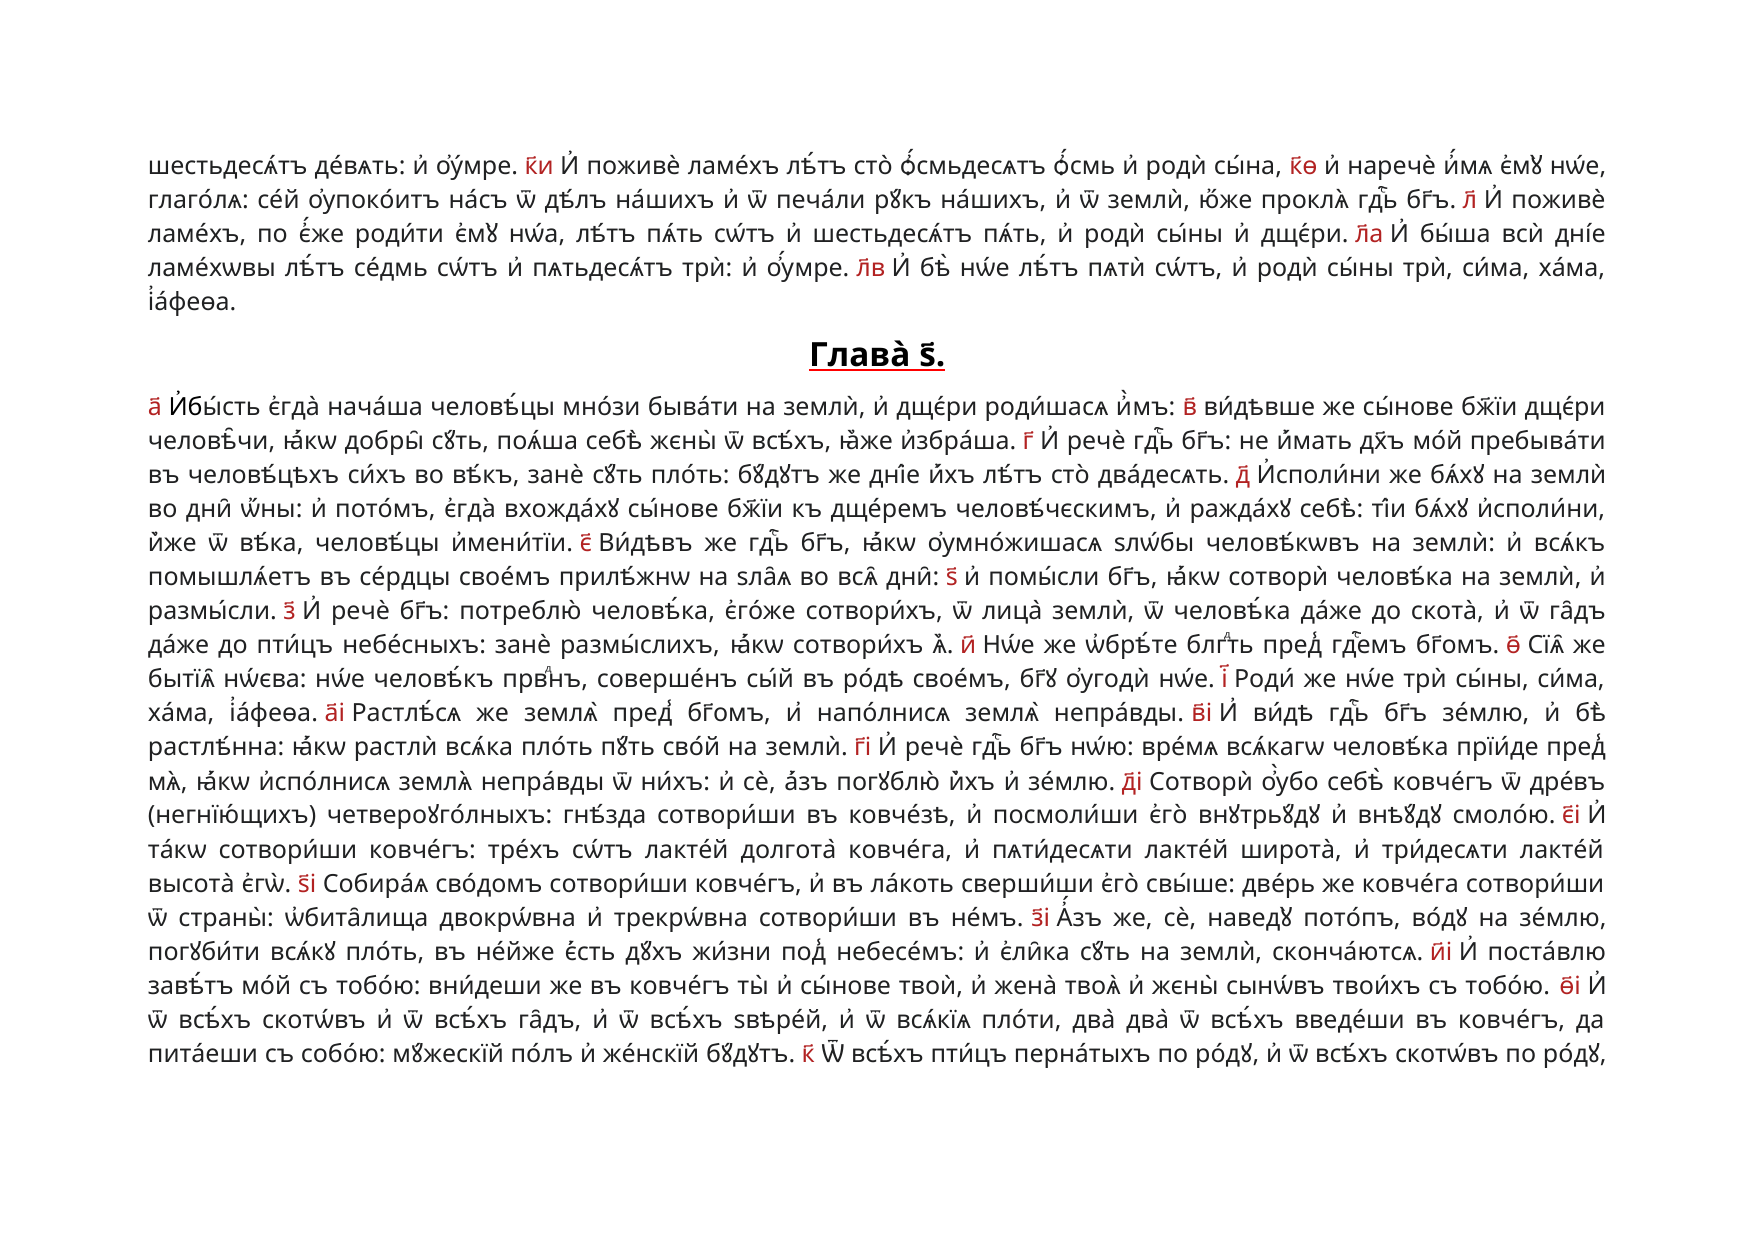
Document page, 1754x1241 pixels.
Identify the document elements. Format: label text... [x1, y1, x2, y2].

text шестьдесѧ́тъ де́вѧть: и҆ ѹ҆́мре. к҃и И҆ поживѐ ламе́хъ лѣ́тъ сто̀ ѻ҆́смьдесѧтъ ѻ҆́смь и҆ родѝ сы́на, к҃ѳ и҆ наречѐ и҆́мѧ є҆мꙋ̀ нѡ́е, глаго́лѧ: се́й ѹ҆поко́итъ на́съ ѿ дѣ́лъ на́шихъ и҆ ѿ печа́ли рꙋ́къ на́шихъ, и҆ ѿ землѝ, ю҆́же проклѧ̀ гдⷭ҇ь бг҃ъ. л҃ И҆ поживѐ ламе́хъ, по є҆́же роди́ти є҆мꙋ̀ нѡ́а, лѣ́тъ пѧ́ть сѡ́тъ и҆ шестьдесѧ́тъ пѧ́ть, и҆ родѝ сы́ны и҆ дщє́ри. л҃а И҆ бы́ша всѝ дні́е ламе́хѡвы лѣ́тъ се́дмь сѡ́тъ и҆ пѧтьдесѧ́тъ трѝ: и҆ ѹ҆́мре. л҃в И҆ бѣ̀ нѡ́е лѣ́тъ пѧтѝ сѡ́тъ, и҆ родѝ сы́ны трѝ, си́ма, ха́ма, і҆а́феѳа. [148, 148, 1606, 318]
text Глава̀ ѕ҃. [148, 331, 1606, 376]
text а҃ И҆бы́сть є҆гда̀ нача́ша человѣ́цы мно́зи быва́ти на землѝ, и҆ дщє́ри роди́шасѧ и҆̀мъ: в҃ ви́дѣвше же сы́нове бж҃їи дщє́ри человѣ̑чи, ꙗ҆́кѡ добры̑ сꙋ́ть, поѧ́ша себѣ̀ жєны̀ ѿ всѣ́хъ, ꙗ҆̀же и҆збра́ша. г҃ И҆ речѐ гдⷭ҇ь бг҃ъ: не и҆́мать дх҃ъ мо́й пребыва́ти въ человѣ́цѣхъ си́хъ во вѣ́къ, занѐ сꙋ́ть пло́ть: бꙋ́дꙋтъ же дні́е и҆́хъ лѣ́тъ сто̀ два́десѧть. д҃ И҆споли́ни же бѧ́хꙋ на землѝ во дни̑ ѡ҆́ны: и҆ пото́мъ, є҆гда̀ вхожда́хꙋ сы́нове бж҃їи къ дще́ремъ человѣ́чєскимъ, и҆ ражда́хꙋ себѣ̀: ті́и бѧ́хꙋ и҆споли́ни, и҆̀же ѿ вѣ́ка, человѣ́цы и҆мени́тїи. є҃ Ви́дѣвъ же гдⷭ҇ь бг҃ъ, ꙗ҆́кѡ ѹ҆мно́жишасѧ ѕлѡ́бы человѣ́кѡвъ на землѝ: и҆ всѧ́къ помышлѧ́етъ въ се́рдцы свое́мъ прилѣ́жнѡ на ѕла̑ѧ во всѧ̑ дни̑: ѕ҃ и҆ помы́сли бг҃ъ, ꙗ҆́кѡ сотворѝ человѣ́ка на землѝ, и҆ размы́сли. з҃ И҆ речѐ бг҃ъ: потреблю̀ человѣ́ка, є҆го́же сотвори́хъ, ѿ лица̀ землѝ, ѿ человѣ́ка да́же до скота̀, и҆ ѿ га̑дъ да́же до пти́цъ небе́сныхъ: занѐ размы́слихъ, ꙗ҆́кѡ сотвори́хъ ѧ҆̀. и҃ Нѡ́е же ѡ҆брѣ́те блгⷣть пред̾ гдⷭ҇емъ бг҃омъ. ѳ҃ Сїѧ̑ же бытїѧ̑ нѡ́єва: нѡ́е человѣ́къ првⷣнъ, соверше́нъ сы́й въ ро́дѣ свое́мъ, бг҃ꙋ ѹ҆годѝ нѡ́е. і҃ Роди́ же нѡ́е трѝ сы́ны, си́ма, ха́ма, і҆а́феѳа. а҃і Растлѣ́сѧ же землѧ̀ пред̾ бг҃омъ, и҆ напо́лнисѧ землѧ̀ непра́вды. в҃і И҆ ви́дѣ гдⷭ҇ь бг҃ъ зе́млю, и҆ бѣ̀ растлѣ́нна: ꙗ҆́кѡ растлѝ всѧ́ка пло́ть пꙋ́ть сво́й на землѝ. г҃і И҆ речѐ гдⷭ҇ь бг҃ъ нѡ́ю: вре́мѧ всѧ́кагѡ человѣ́ка прїи́де пред̾ мѧ̀, ꙗ҆́кѡ и҆спо́лнисѧ землѧ̀ непра́вды ѿ ни́хъ: и҆ сѐ, а҆́зъ погꙋблю̀ и҆̀хъ и҆ зе́млю. д҃і Сотворѝ ѹ҆̀бо себѣ̀ ковче́гъ ѿ дре́въ (негнїю́щихъ) четвероꙋго́лныхъ: гнѣ́зда сотвори́ши въ ковче́зѣ, и҆ посмоли́ши є҆го̀ внꙋтрьꙋ́дꙋ и҆ внѣꙋ́дꙋ смоло́ю. є҃і И҆ та́кѡ сотвори́ши ковче́гъ: тре́хъ сѡ́тъ лакте́й долгота̀ ковче́га, и҆ пѧти́десѧти лакте́й широта̀, и҆ три́десѧти лакте́й высота̀ є҆гѡ̀. ѕ҃і Собира́ѧ сво́домъ сотвори́ши ковче́гъ, и҆ въ ла́коть сверши́ши є҆го̀ свы́ше: две́рь же ковче́га сотвори́ши ѿ страны̀: ѡ҆бита̑лища двокрѡ́вна и҆ трекрѡ́вна сотвори́ши въ не́мъ. з҃і А҆́зъ же, сѐ, наведꙋ̀ пото́пъ, во́дꙋ на зе́млю, погꙋби́ти всѧ́кꙋ пло́ть, въ не́йже є҆́сть дꙋ́хъ жи́зни под̾ небесе́мъ: и҆ є҆ли̑ка сꙋ́ть на землѝ, сконча́ютсѧ. и҃і И҆ поста́влю завѣ́тъ мо́й съ тобо́ю: вни́деши же въ ковче́гъ ты̀ и҆ сы́нове твоѝ, и҆ жена̀ твоѧ̀ и҆ жєны̀ сынѡ́въ твои́хъ съ тобо́ю. ѳ҃і И҆ ѿ всѣ́хъ скотѡ́въ и҆ ѿ всѣ́хъ га̑дъ, и҆ ѿ всѣ́хъ ѕвѣре́й, и҆ ѿ всѧ́кїѧ пло́ти, два̀ два̀ ѿ всѣ́хъ введе́ши въ ковче́гъ, да пита́еши съ собо́ю: мꙋ́жескїй по́лъ и҆ же́нскїй бꙋ́дꙋтъ. к҃ Ѿ всѣ́хъ пти́цъ перна́тыхъ по ро́дꙋ, и҆ ѿ всѣ́хъ скотѡ́въ по ро́дꙋ, [148, 388, 1606, 1070]
